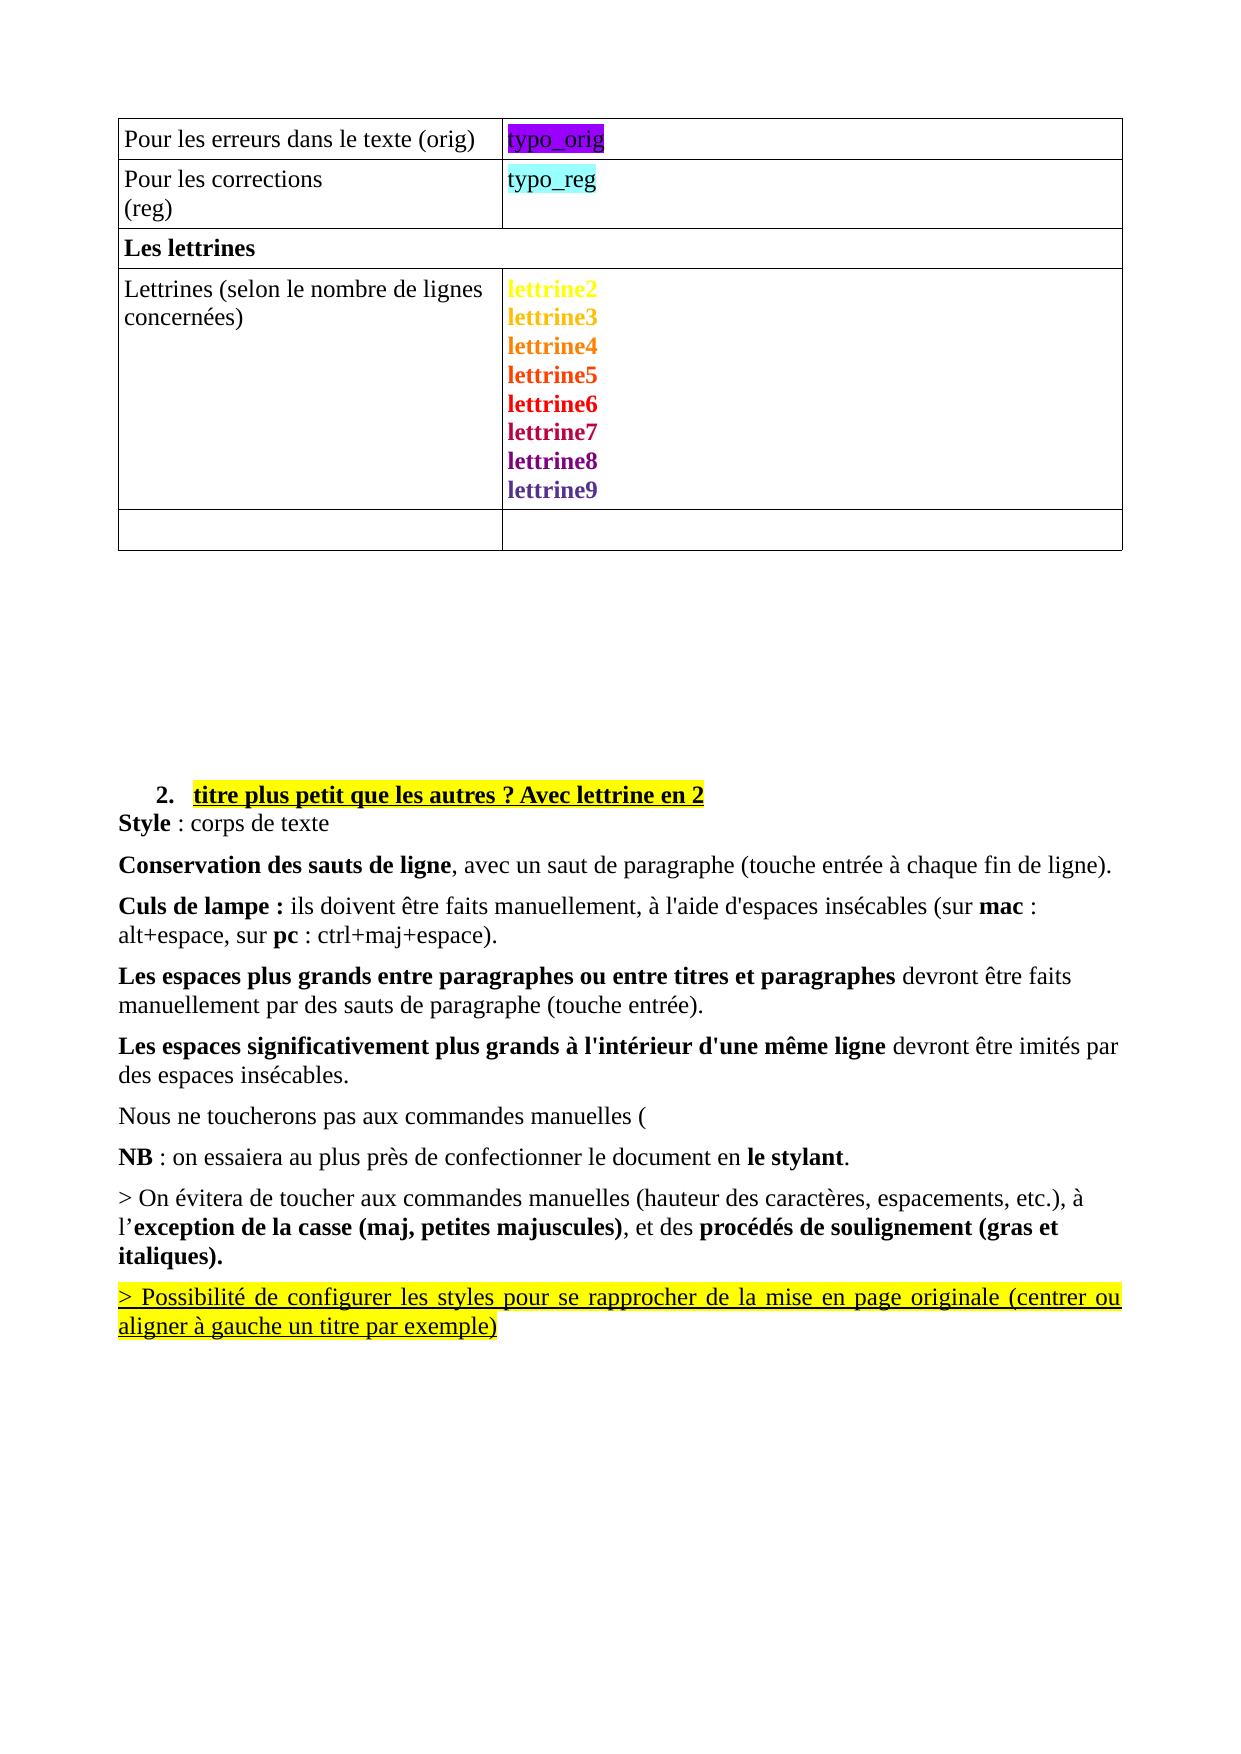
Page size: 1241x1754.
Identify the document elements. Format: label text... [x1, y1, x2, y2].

table_cell lettrine2 lettrine3 lettrine4 lettrine5 lettrine6 lettrine7 lettrine8 lettrine9 [503, 269, 1122, 509]
text Les espaces plus grands entre paragraphes ou entre titres et paragraphes devront être faits manuellement par des sauts de paragraphe (touche entrée). [118, 961, 1122, 1018]
text Culs de lampe : ils doivent être faits manuellement, à l'aide d'espaces insécables (sur mac : alt+espace, sur pc : ctrl+maj+espace). [118, 891, 1122, 948]
text Conservation des sauts de ligne, avec un saut de paragraphe (touche entrée à chaque fin de ligne). [118, 850, 1122, 878]
table_cell Les lettrines [119, 229, 1122, 268]
table_cell Pour les corrections (reg) [119, 160, 502, 227]
list titre plus petit que les autres ? Avec lettrine en 2 [156, 780, 1122, 808]
text > On évitera de toucher aux commandes manuelles (hauteur des caractères, espacements, etc.), à l’exception de la casse (maj, petites majuscules), et des procédés de soulignement (gras et italiques). [118, 1183, 1122, 1270]
table_cell [119, 510, 502, 550]
text Style : corps de texte [118, 808, 1122, 837]
text Les espaces significativement plus grands à l'intérieur d'une même ligne devront être imités par des espaces insécables. [118, 1031, 1122, 1088]
table_cell typo_orig [503, 119, 1122, 158]
text NB : on essaiera au plus près de confectionner le document en le stylant. [118, 1142, 1122, 1171]
table_cell [503, 510, 1122, 550]
table_cell Pour les erreurs dans le texte (orig) [119, 119, 502, 158]
text Nous ne toucherons pas aux commandes manuelles ( [118, 1101, 1122, 1130]
text aligner à gauche un titre par exemple) [118, 1309, 1122, 1340]
table_cell Lettrines (selon le nombre de lignes concernées) [119, 269, 502, 509]
table_cell typo_reg [503, 160, 1122, 227]
text > Possibilité de configurer les styles pour se rapprocher de la mise en page originale (centrer ou [118, 1282, 1122, 1307]
